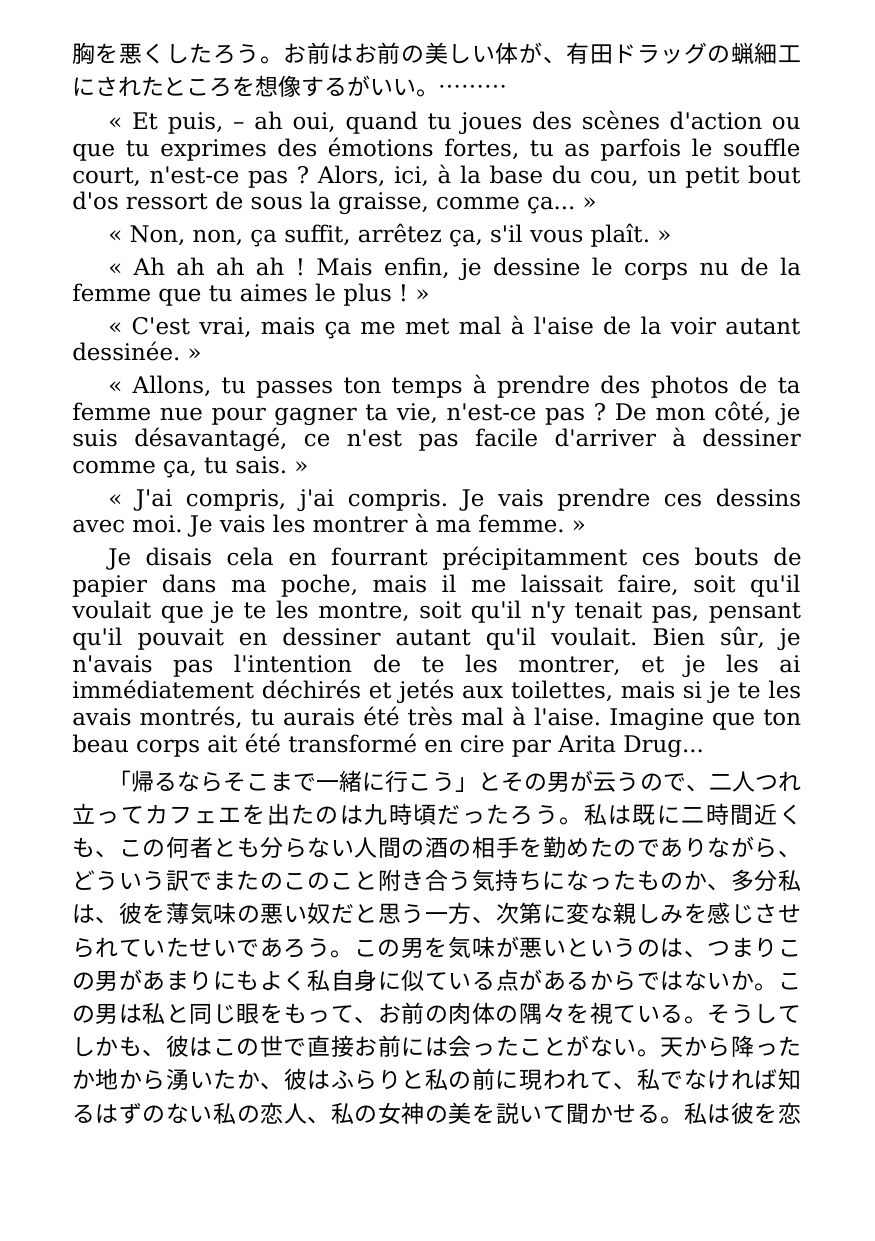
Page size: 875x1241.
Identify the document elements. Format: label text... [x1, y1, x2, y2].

text 胸を悪くしたろう。お前はお前の美しい体が、有田ドラッグの蝋細工にされたところを想像するがいい。……… [72, 36, 802, 102]
text « Ah ah ah ah ! Mais enfin, je dessine le corps nu de la femme que tu aimes le plus ! » [72, 254, 802, 307]
text « Et puis, – ah oui, quand tu joues des scènes d'action ou que tu exprimes des émotions fortes, tu as parfois le souffle court, n'est-ce pas ? Alors, ici, à la base du cou, un petit bout d'os ressort de sous la graisse, comme ça... » [72, 108, 802, 215]
text Je disais cela en fourrant précipitamment ces bouts de papier dans ma poche, mais il me laissait faire, soit qu'il voulait que je te les montre, soit qu'il n'y tenait pas, pensant qu'il pouvait en dessiner autant qu'il voulait. Bien sûr, je n'avais pas l'intention de te les montrer, et je les ai immédiatement déchirés et jetés aux toilettes, mais si je te les avais montrés, tu aurais été très mal à l'aise. Imagine que ton beau corps ait été transformé en cire par Arita Drug... [72, 544, 802, 757]
text « C'est vrai, mais ça me met mal à l'aise de la voir autant dessinée. » [72, 313, 802, 366]
text « Non, non, ça suffit, arrêtez ça, s'il vous plaît. » [72, 221, 802, 248]
text 「帰るならそこまで一緒に行こう」とその男が云うので、二人つれ立ってカフェエを出たのは九時頃だったろう。私は既に二時間近くも、この何者とも分らない人間の酒の相手を勤めたのでありながら、どういう訳でまたのこのこと附き合う気持ちになったものか、多分私は、彼を薄気味の悪い奴だと思う一方、次第に変な親しみを感じさせられていたせいであろう。この男を気味が悪いというのは、つまりこの男があまりにもよく私自身に似ている点があるからではないか。この男は私と同じ眼をもって、お前の肉体の隅々を視ている。そうしてしかも、彼はこの世で直接お前には会ったことがない。天から降ったか地から湧いたか、彼はふらりと私の前に現われて、私でなければ知るはずのない私の恋人、私の女神の美を説いて聞かせる。私は彼を恋 [72, 763, 802, 1129]
text « J'ai compris, j'ai compris. Je vais prendre ces dessins avec moi. Je vais les montrer à ma femme. » [72, 485, 802, 538]
text « Allons, tu passes ton temps à prendre des photos de ta femme nue pour gagner ta vie, n'est-ce pas ? De mon côté, je suis désavantagé, ce n'est pas facile d'arriver à dessiner comme ça, tu sais. » [72, 372, 802, 479]
